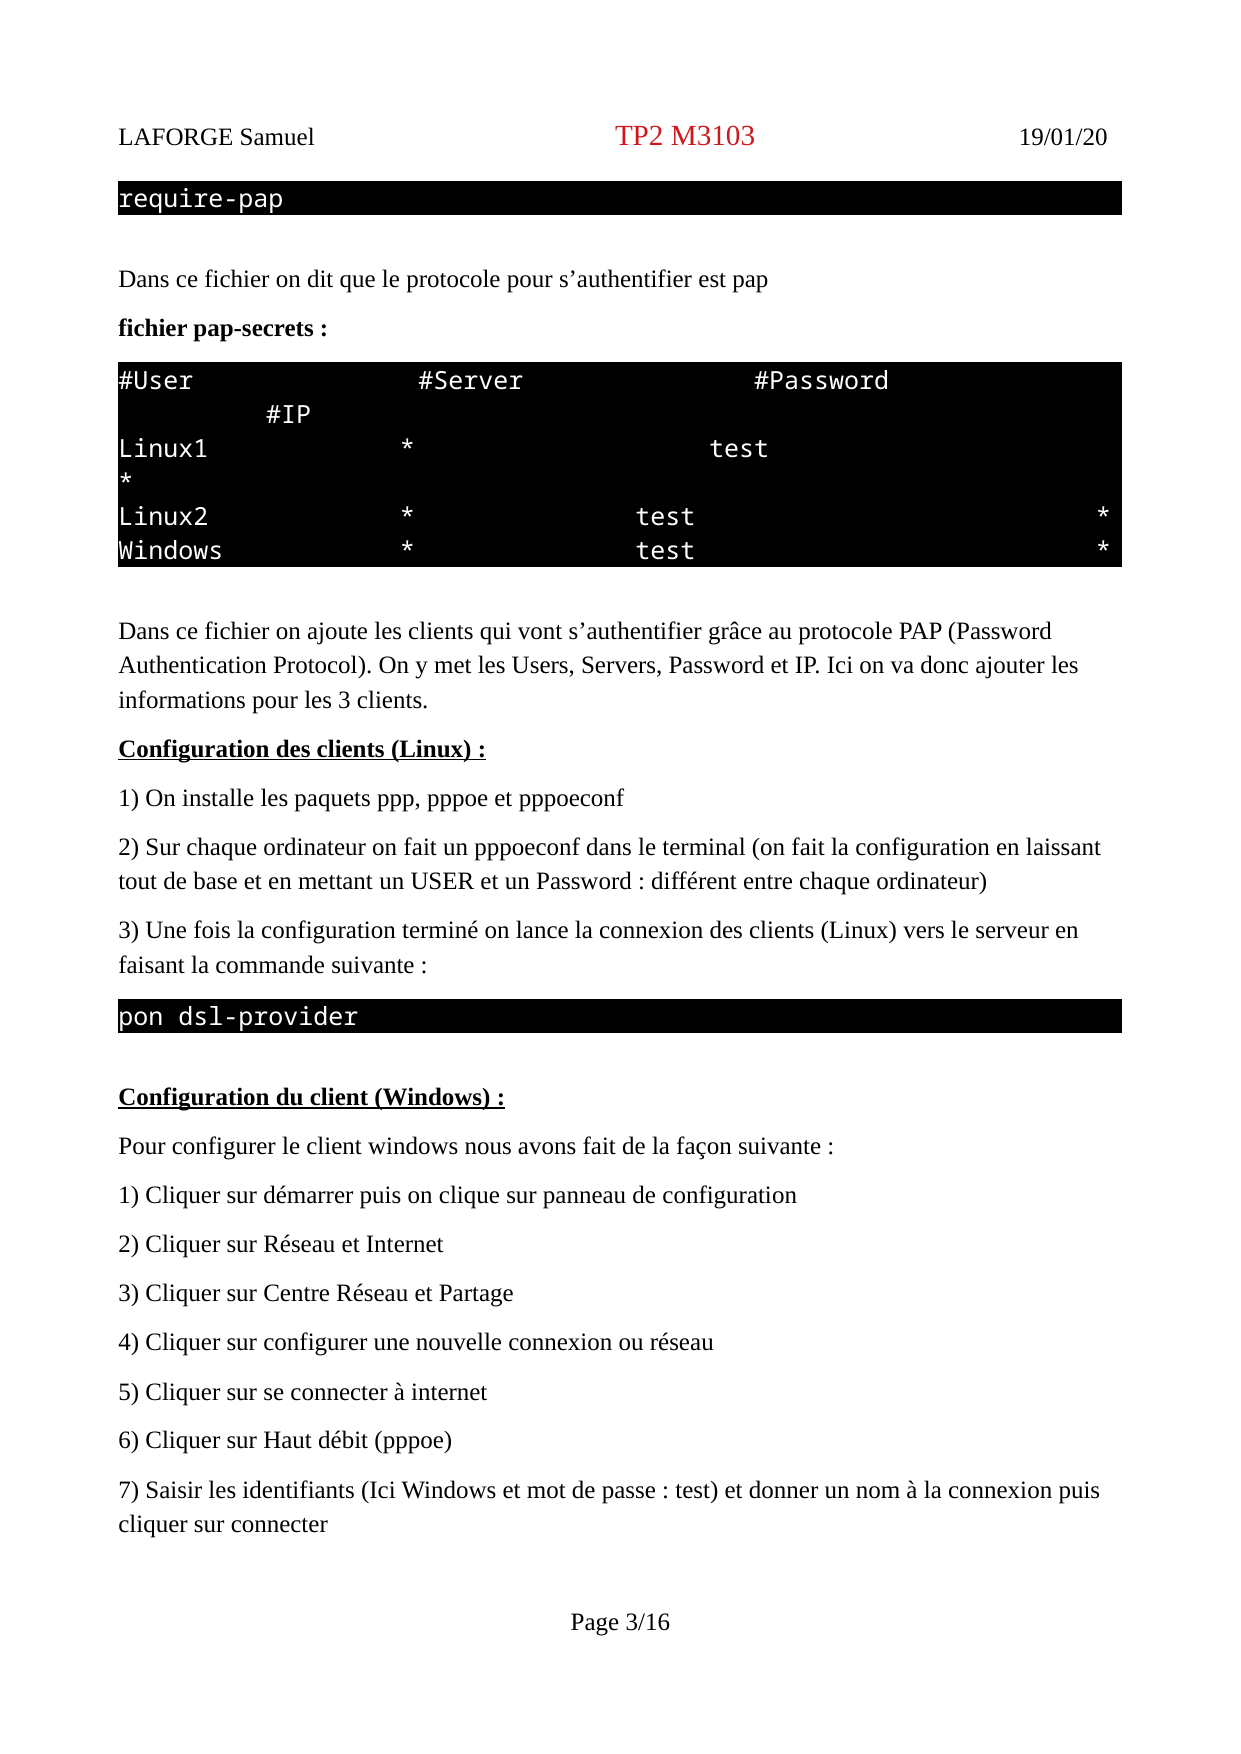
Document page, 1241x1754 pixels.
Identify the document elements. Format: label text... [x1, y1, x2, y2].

text 6) Cliquer sur Haut débit (pppoe) [118, 1426, 1122, 1454]
text 1) On installe les paquets ppp, pppoe et pppoeconf [118, 783, 1122, 812]
text 1) Cliquer sur démarrer puis on clique sur panneau de configuration [118, 1180, 1122, 1209]
text fichier pap-secrets : [118, 313, 1122, 342]
text 2) Sur chaque ordinateur on fait un pppoeconf dans le terminal (on fait la configuration en laissant tout de base et en mettant un USER et un Password : différent entre chaque ordinateur) [118, 832, 1122, 895]
text Linux1 * test * [118, 431, 1122, 499]
text 4) Cliquer sur configurer une nouvelle connexion ou réseau [118, 1327, 1122, 1356]
text Configuration du client (Windows) : [118, 1082, 1122, 1111]
text Pour configurer le client windows nous avons fait de la façon suivante : [118, 1131, 1122, 1160]
text 2) Cliquer sur Réseau et Internet [118, 1229, 1122, 1258]
text 5) Cliquer sur se connecter à internet [118, 1377, 1122, 1405]
text require-pap [118, 181, 1122, 215]
text Windows * test * [118, 533, 1122, 567]
text 3) Une fois la configuration terminé on lance la connexion des clients (Linux) vers le serveur en faisant la commande suivante : [118, 916, 1122, 979]
text 3) Cliquer sur Centre Réseau et Partage [118, 1278, 1122, 1307]
text Dans ce fichier on ajoute les clients qui vont s’authentifier grâce au protocole PAP (Password Authentication Protocol). On y met les Users, Servers, Password et IP. Ici on va donc ajouter les informations pour les 3 clients. [118, 616, 1122, 713]
text #User #Server #Password #IP [118, 362, 1122, 431]
text pon dsl-provider [118, 999, 1122, 1033]
text 7) Saisir les identifiants (Ici Windows et mot de passe : test) et donner un nom à la connexion puis cliquer sur connecter [118, 1475, 1122, 1538]
text Configuration des clients (Linux) : [118, 734, 1122, 763]
text Dans ce fichier on dit que le protocole pour s’authentifier est pap [118, 264, 1122, 293]
text Linux2 * test * [118, 499, 1122, 533]
